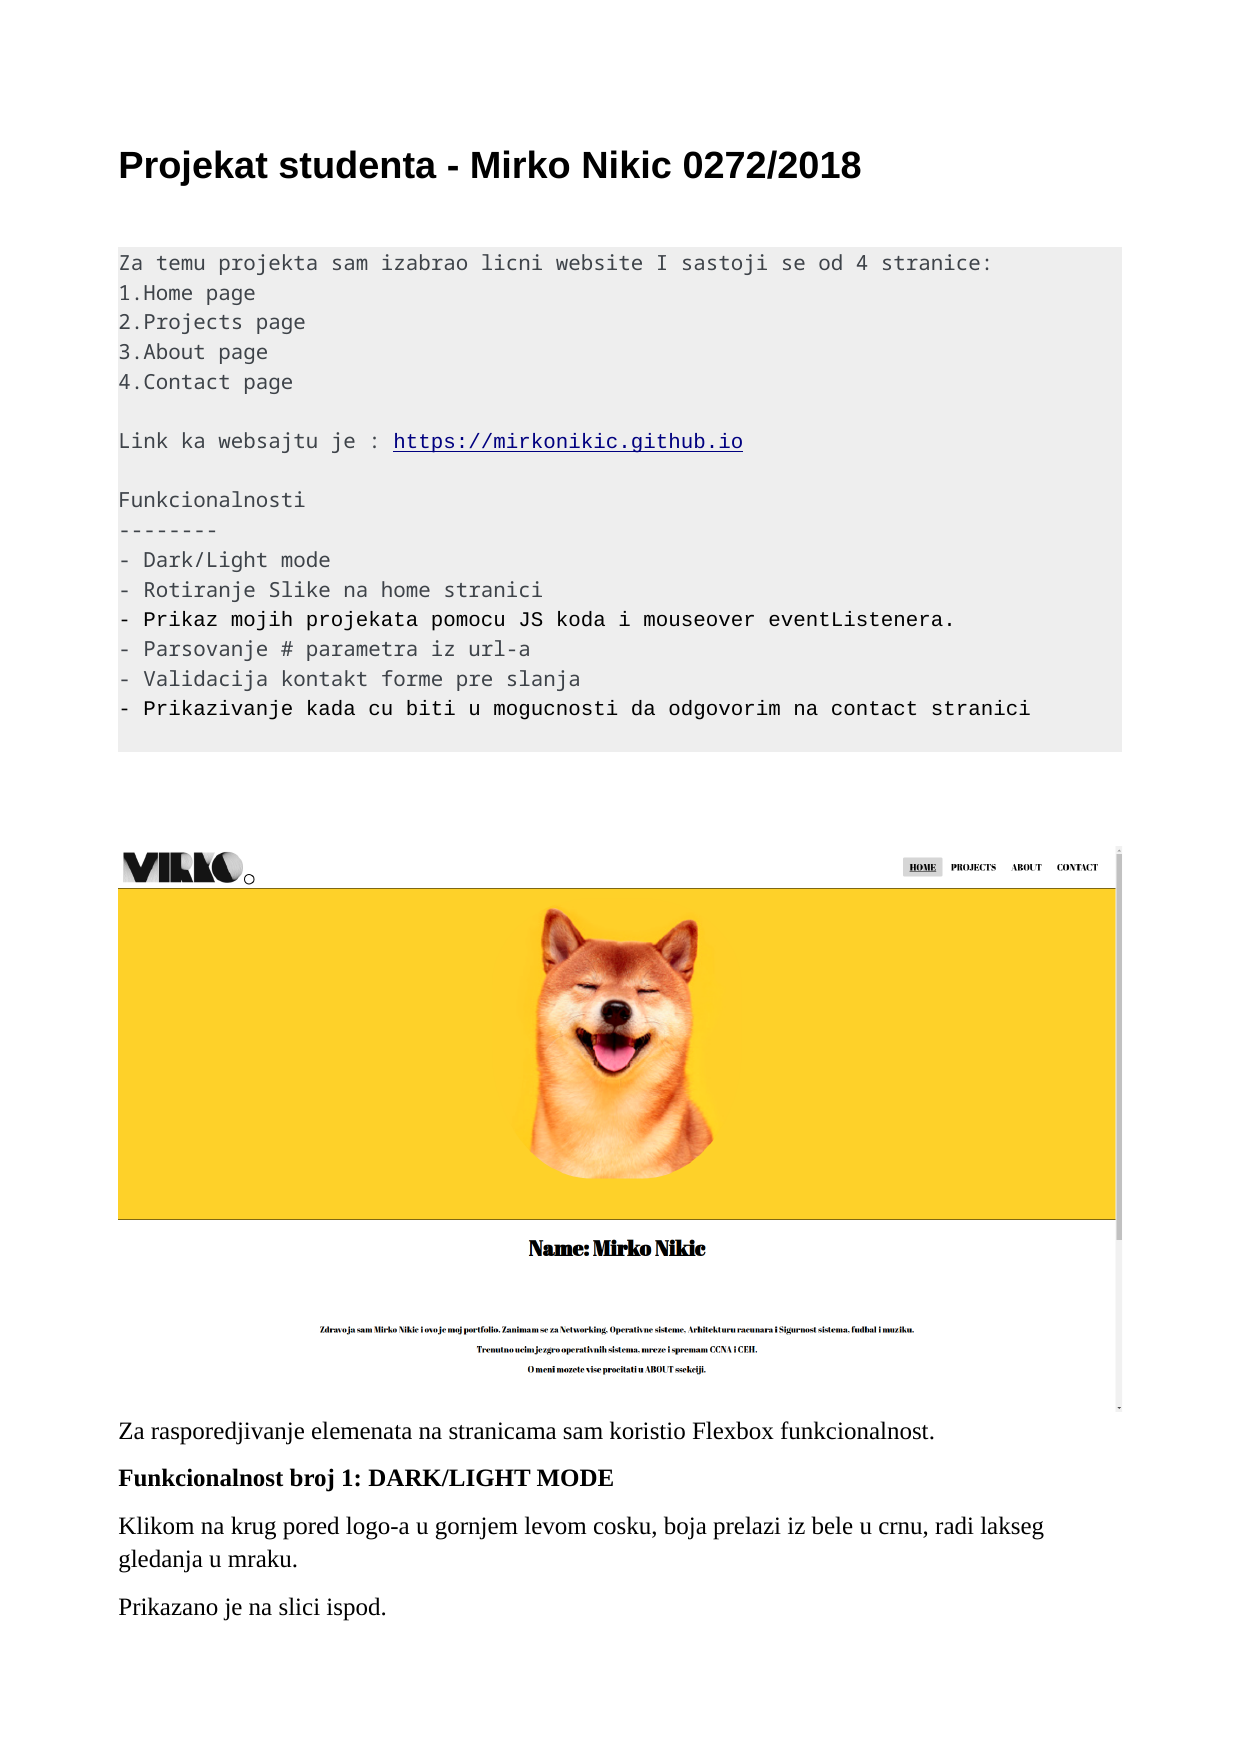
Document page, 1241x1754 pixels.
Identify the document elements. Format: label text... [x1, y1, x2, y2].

text - Rotiranje Slike na home stranici [118, 573, 1122, 603]
text Funkcionalnosti [118, 484, 1122, 514]
text 3.About page [118, 336, 1122, 366]
text - Validacija kontakt forme pre slanja [118, 662, 1122, 692]
picture [118, 846, 1123, 1412]
text 2.Projects page [118, 306, 1122, 336]
text Klikom na krug pored logo-a u gornjem levom cosku, boja prelazi iz bele u crnu, radi lakseg gledanja u mraku. [118, 1511, 1122, 1573]
text Link ka websajtu je : https://mirkonikic.github.io [118, 425, 1122, 455]
text Za rasporedjivanje elemenata na stranicama sam koristio Flexbox funkcionalnost. [118, 1412, 1122, 1444]
text 1.Home page [118, 277, 1122, 306]
text Za temu projekta sam izabrao licni website I sastoji se od 4 stranice: [118, 247, 1122, 277]
text -------- [118, 514, 1122, 544]
subtitle Projekat studenta - Mirko Nikic 0272/2018 [118, 143, 1122, 187]
text Funkcionalnost broj 1: DARK/LIGHT MODE [118, 1463, 1122, 1492]
text 4.Contact page [118, 366, 1122, 395]
text - Dark/Light mode [118, 544, 1122, 573]
text - Prikazivanje kada cu biti u mogucnosti da odgovorim na contact stranici [118, 692, 1122, 722]
text - Prikaz mojih projekata pomocu JS koda i mouseover eventListenera. [118, 603, 1122, 633]
text Prikazano je na slici ispod. [118, 1592, 1122, 1620]
text - Parsovanje # parametra iz url-a [118, 633, 1122, 662]
